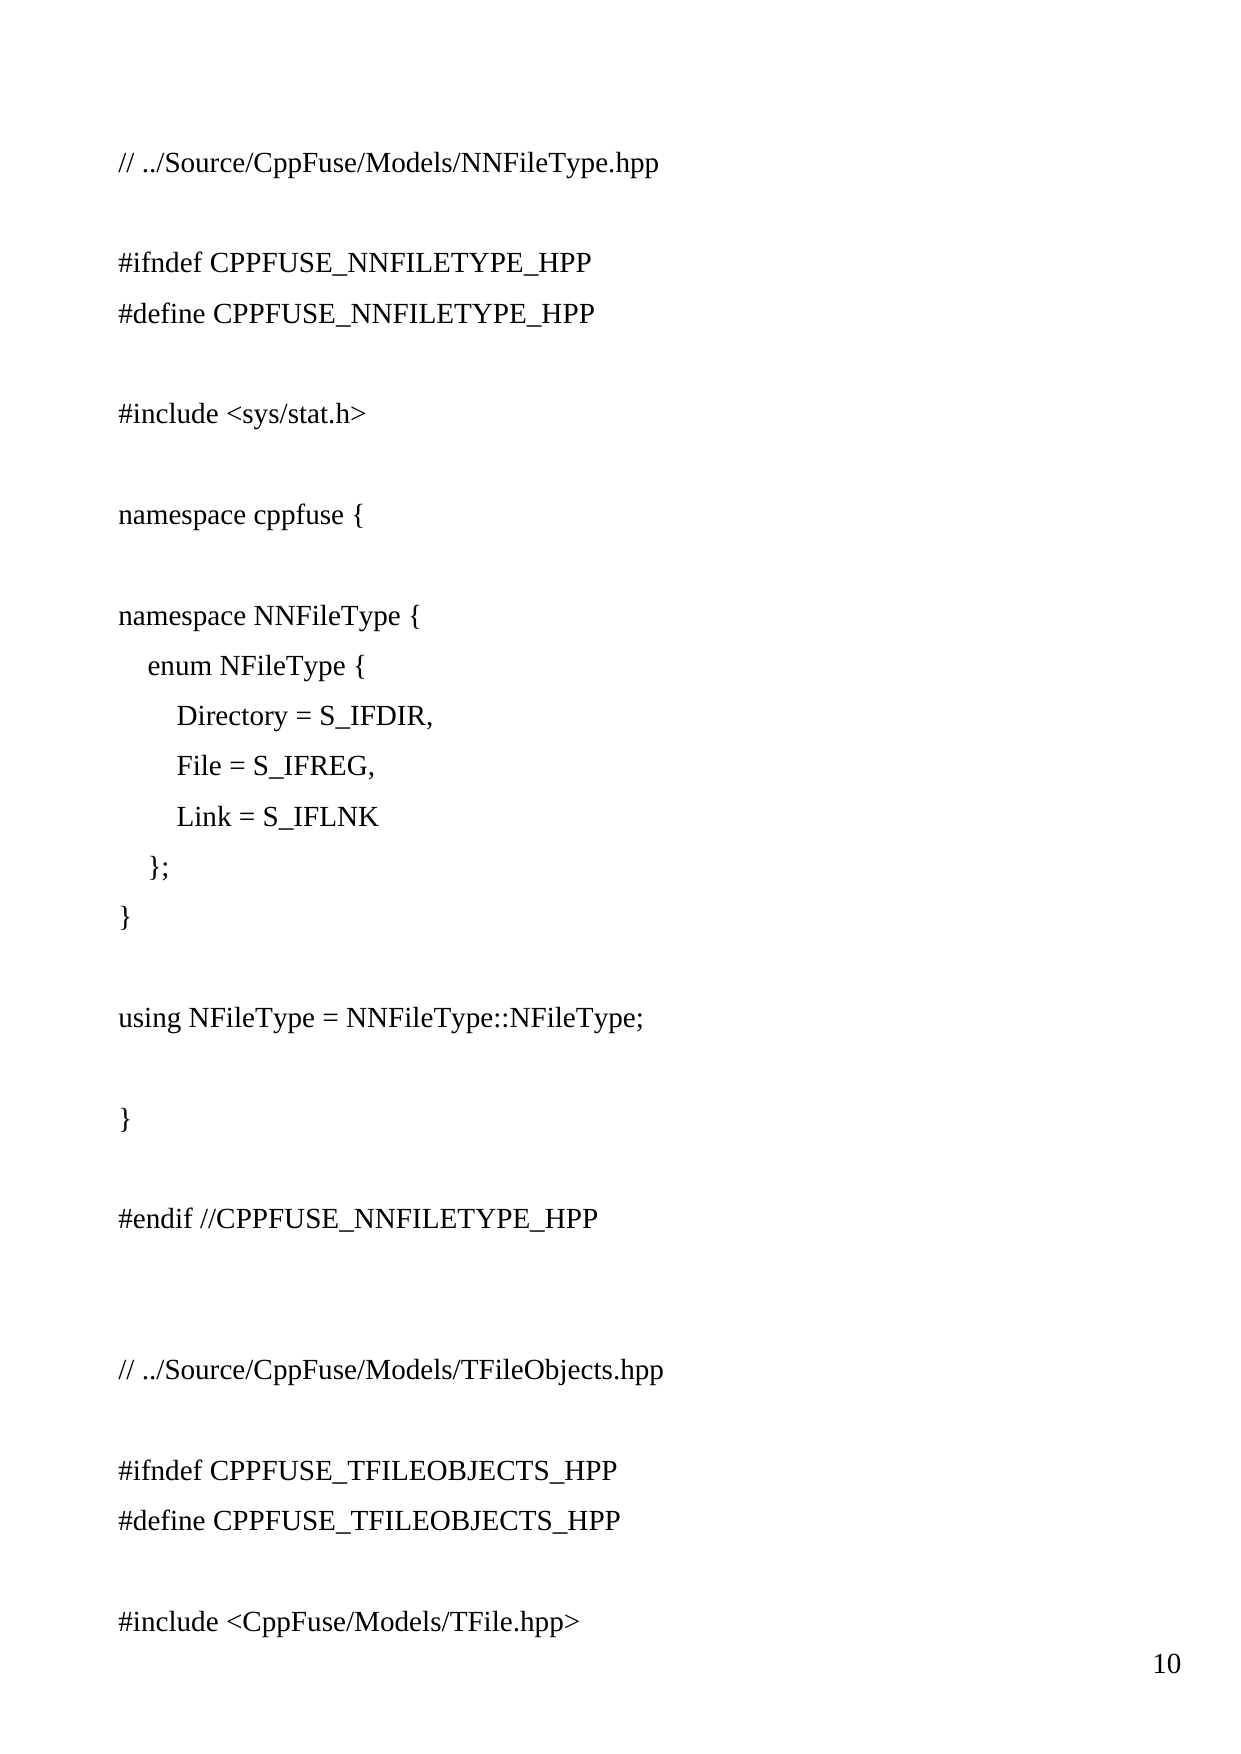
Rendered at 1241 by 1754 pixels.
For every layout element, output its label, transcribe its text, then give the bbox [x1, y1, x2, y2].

text #include <CppFuse/Models/TFile.hpp> [118, 1604, 1181, 1637]
text #define CPPFUSE_NNFILETYPE_HPP [118, 296, 1181, 329]
text namespace NNFileType { [118, 598, 1181, 631]
text namespace cppfuse { [118, 497, 1181, 531]
text enum NFileType { [118, 648, 1181, 681]
text Directory = S_IFDIR, [118, 698, 1181, 732]
text #ifndef CPPFUSE_NNFILETYPE_HPP [118, 245, 1181, 279]
text #define CPPFUSE_TFILEOBJECTS_HPP [118, 1503, 1181, 1537]
text #endif //CPPFUSE_NNFILETYPE_HPP [118, 1201, 1181, 1235]
text }; [118, 849, 1181, 883]
text Link = S_IFLNK [118, 799, 1181, 832]
text } [118, 1101, 1181, 1134]
text File = S_IFREG, [118, 748, 1181, 782]
text } [118, 899, 1181, 933]
text using NFileType = NNFileType::NFileType; [118, 1000, 1181, 1034]
text #include <sys/stat.h> [118, 396, 1181, 430]
text // ../Source/CppFuse/Models/NNFileType.hpp [118, 145, 1181, 178]
text #ifndef CPPFUSE_TFILEOBJECTS_HPP [118, 1453, 1181, 1486]
text // ../Source/CppFuse/Models/TFileObjects.hpp [118, 1352, 1181, 1386]
